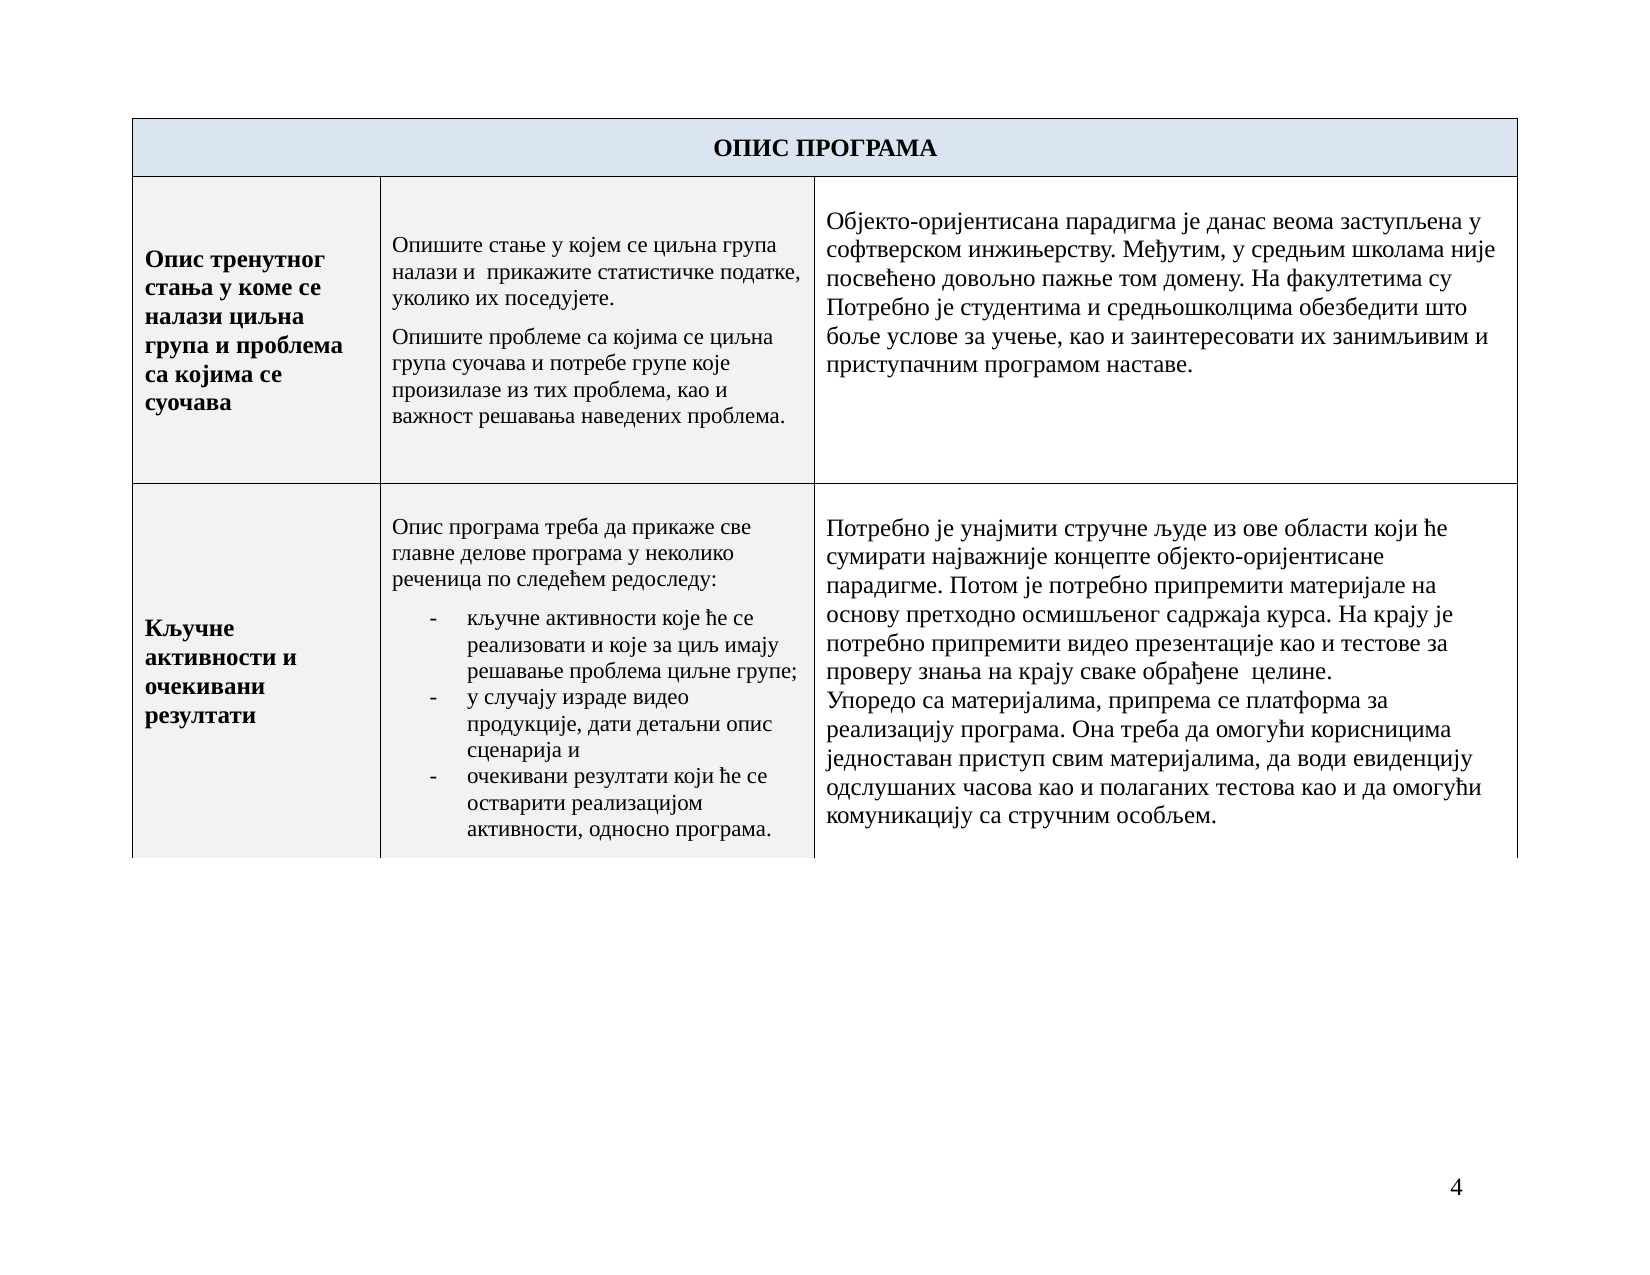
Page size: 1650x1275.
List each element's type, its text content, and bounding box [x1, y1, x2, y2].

table_cell Опишите стање у којем се циљна група налази и прикажите статистичке податке, уколико их поседујете. Опишите проблеме са којима се циљна група суочава и потребе групе које произилазе из тих проблема, као и важност решавања наведених проблема. [381, 177, 814, 483]
table_cell Објекто-оријентисана парадигма је данас веома заступљена у софтверском инжињерству. Међутим, у средњим школама није посвећено довољно пажње том домену. На факултетима су Потребно је студентима и средњошколцима обезбедити што боље услове за учење, као и заинтересовати их занимљивим и приступачним програмом наставе. [815, 177, 1517, 483]
table_header ОПИС ПРОГРАМА [133, 119, 1517, 176]
table_cell Опис тренутног стања у коме се налази циљна група и проблема са којима се суочава [133, 177, 380, 483]
table_cell Потребно је унајмити стручне људе из ове области који ће сумирати најважније концепте објекто-оријентисане парадигме. Потом је потребно припремити материјале на основу претходно осмишљеног садржаја курса. На крају је потребно припремити видео презентације као и тестове за проверу знања на крају сваке обрађене целине. Упоредо са материјалима, припрема се платформа за реализацију програма. Она треба да омогући корисницима једноставан приступ свим материјалима, да води евиденцију одслушаних часова као и полаганих тестова као и да омогући комуникацију са стручним особљем. [815, 484, 1517, 858]
table_cell Опис програма треба да прикаже све главне делове програма у неколико реченица по следећем редоследу: кључне активности које ће се реализовати и које за циљ имају решавање проблема циљне групе; у случају израде видео продукције, дати детаљни опис сценарија и очекивани резултати који ће се остварити реализацијом активности, односно програма. [381, 484, 814, 858]
table_cell Кључне активности и очекивани резултати [133, 484, 380, 858]
